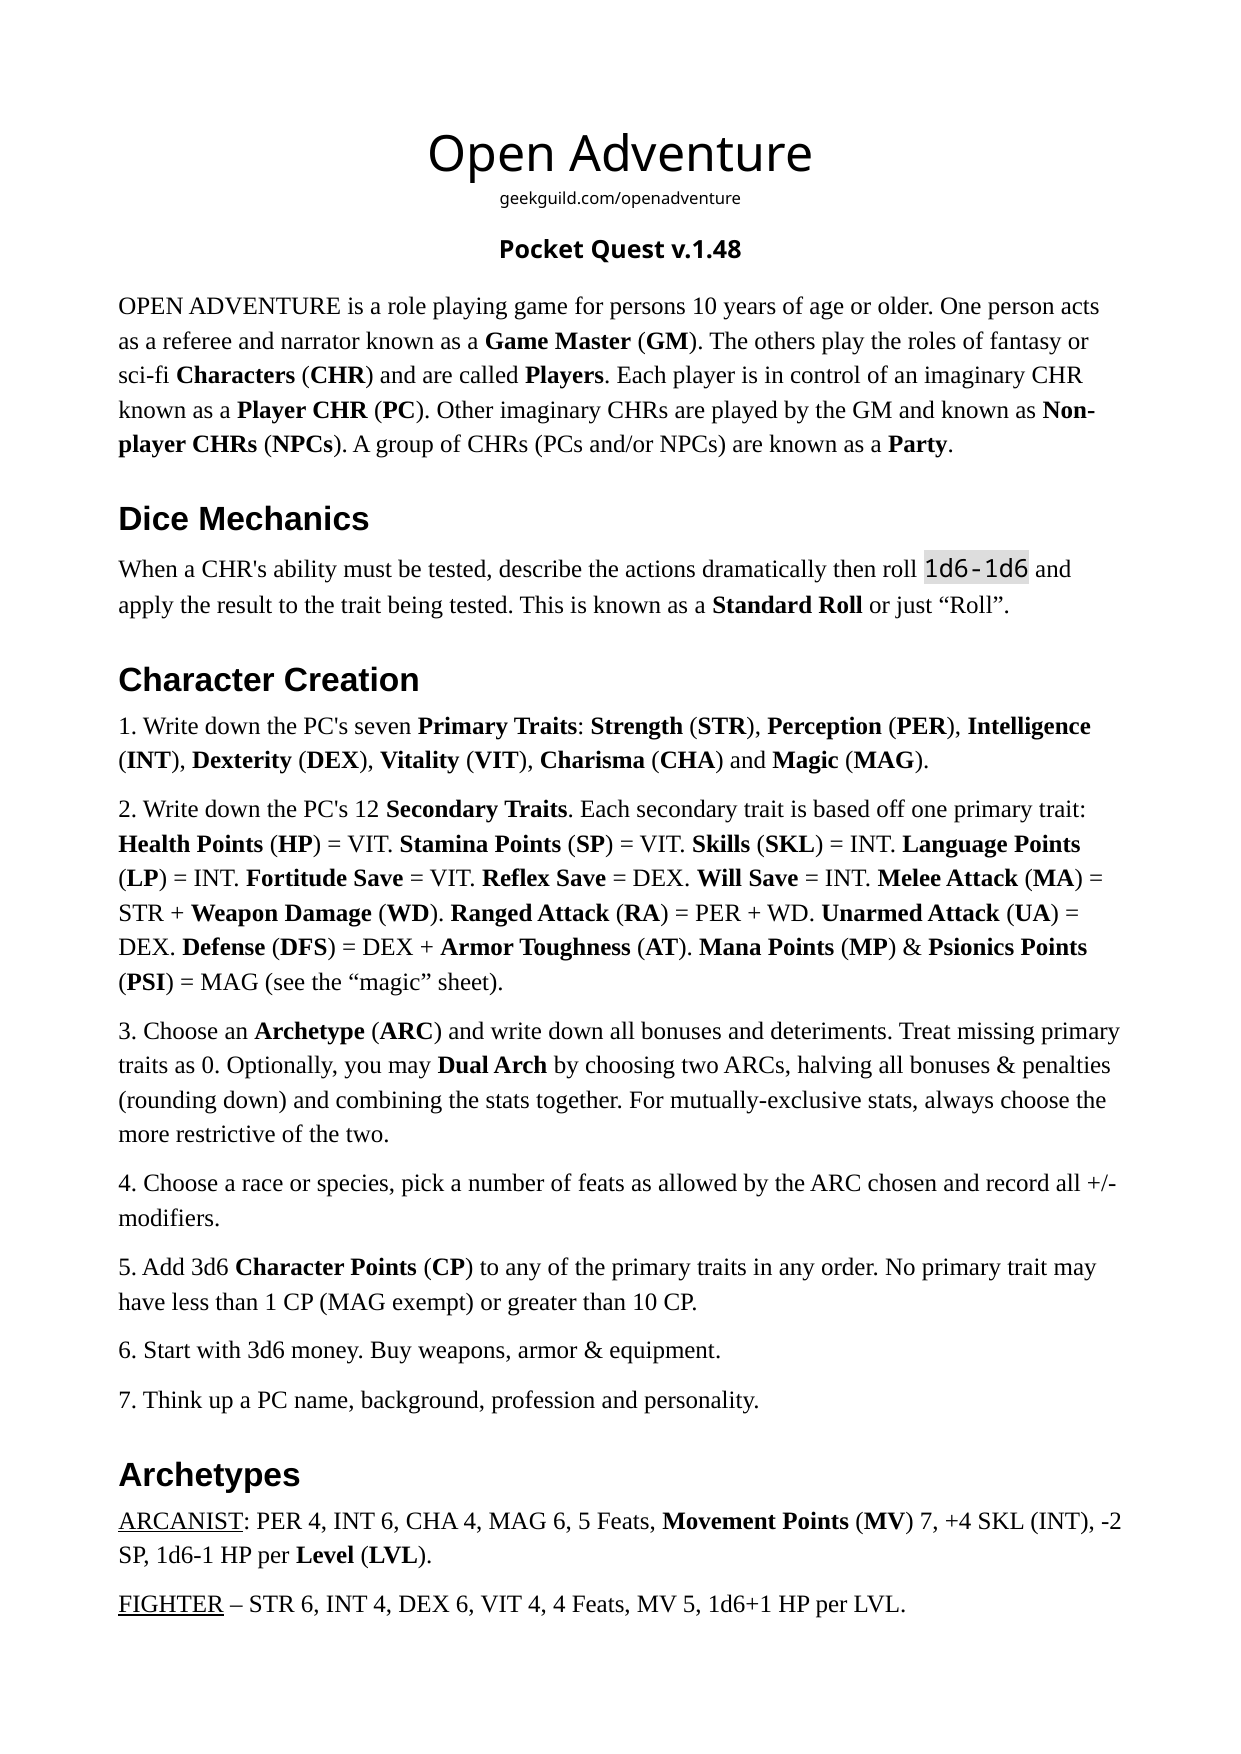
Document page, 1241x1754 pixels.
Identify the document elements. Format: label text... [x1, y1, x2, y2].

text FIGHTER – STR 6, INT 4, DEX 6, VIT 4, 4 Feats, MV 5, 1d6+1 HP per LVL. [118, 1589, 1122, 1618]
text 7. Think up a PC name, background, profession and personality. [118, 1385, 1122, 1413]
text Open Adventure [118, 118, 1122, 186]
text 1. Write down the PC's seven Primary Traits: Strength (STR), Perception (PER), Intelligence (INT), Dexterity (DEX), Vitality (VIT), Charisma (CHA) and Magic (MAG). [118, 711, 1122, 774]
text When a CHR's ability must be tested, describe the actions dramatically then roll 1d6-1d6 and apply the result to the trait being tested. This is known as a Standard Roll or just “Roll”. [118, 550, 1122, 619]
text 5. Add 3d6 Character Points (CP) to any of the primary traits in any order. No primary trait may have less than 1 CP (MAG exempt) or greater than 10 CP. [118, 1252, 1122, 1315]
text 2. Write down the PC's 12 Secondary Traits. Each secondary trait is based off one primary trait: Health Points (HP) = VIT. Stamina Points (SP) = VIT. Skills (SKL) = INT. Language Points (LP) = INT. Fortitude Save = VIT. Reflex Save = DEX. Will Save = INT. Melee Attack (MA) = STR + Weapon Damage (WD). Ranged Attack (RA) = PER + WD. Unarmed Attack (UA) = DEX. Defense (DFS) = DEX + Armor Toughness (AT). Mana Points (MP) & Psionics Points (PSI) = MAG (see the “magic” sheet). [118, 794, 1122, 996]
text geekguild.com/openadventure [118, 186, 1122, 232]
text 6. Start with 3d6 money. Buy weapons, armor & equipment. [118, 1336, 1122, 1364]
subtitle Character Creation [118, 660, 1122, 698]
subtitle Dice Mechanics [118, 499, 1122, 538]
text OPEN ADVENTURE is a role playing game for persons 10 years of age or older. One person acts as a referee and narrator known as a Game Master (GM). The others play the roles of fantasy or sci-fi Characters (CHR) and are called Players. Each player is in control of an imaginary CHR known as a Player CHR (PC). Other imaginary CHRs are played by the GM and known as Non-player CHRs (NPCs). A group of CHRs (PCs and/or NPCs) are known as a Party. [118, 291, 1122, 458]
text ARCANIST: PER 4, INT 6, CHA 4, MAG 6, 5 Feats, Movement Points (MV) 7, +4 SKL (INT), -2 SP, 1d6-1 HP per Level (LVL). [118, 1506, 1122, 1569]
subtitle Archetypes [118, 1454, 1122, 1493]
text 3. Choose an Archetype (ARC) and write down all bonuses and deteriments. Treat missing primary traits as 0. Optionally, you may Dual Arch by choosing two ARCs, halving all bonuses & penalties (rounding down) and combining the stats together. For mutually-exclusive stats, always choose the more restrictive of the two. [118, 1016, 1122, 1148]
text 4. Choose a race or species, pick a number of feats as allowed by the ARC chosen and record all +/- modifiers. [118, 1168, 1122, 1232]
text Pocket Quest v.1.48 [118, 232, 1122, 266]
